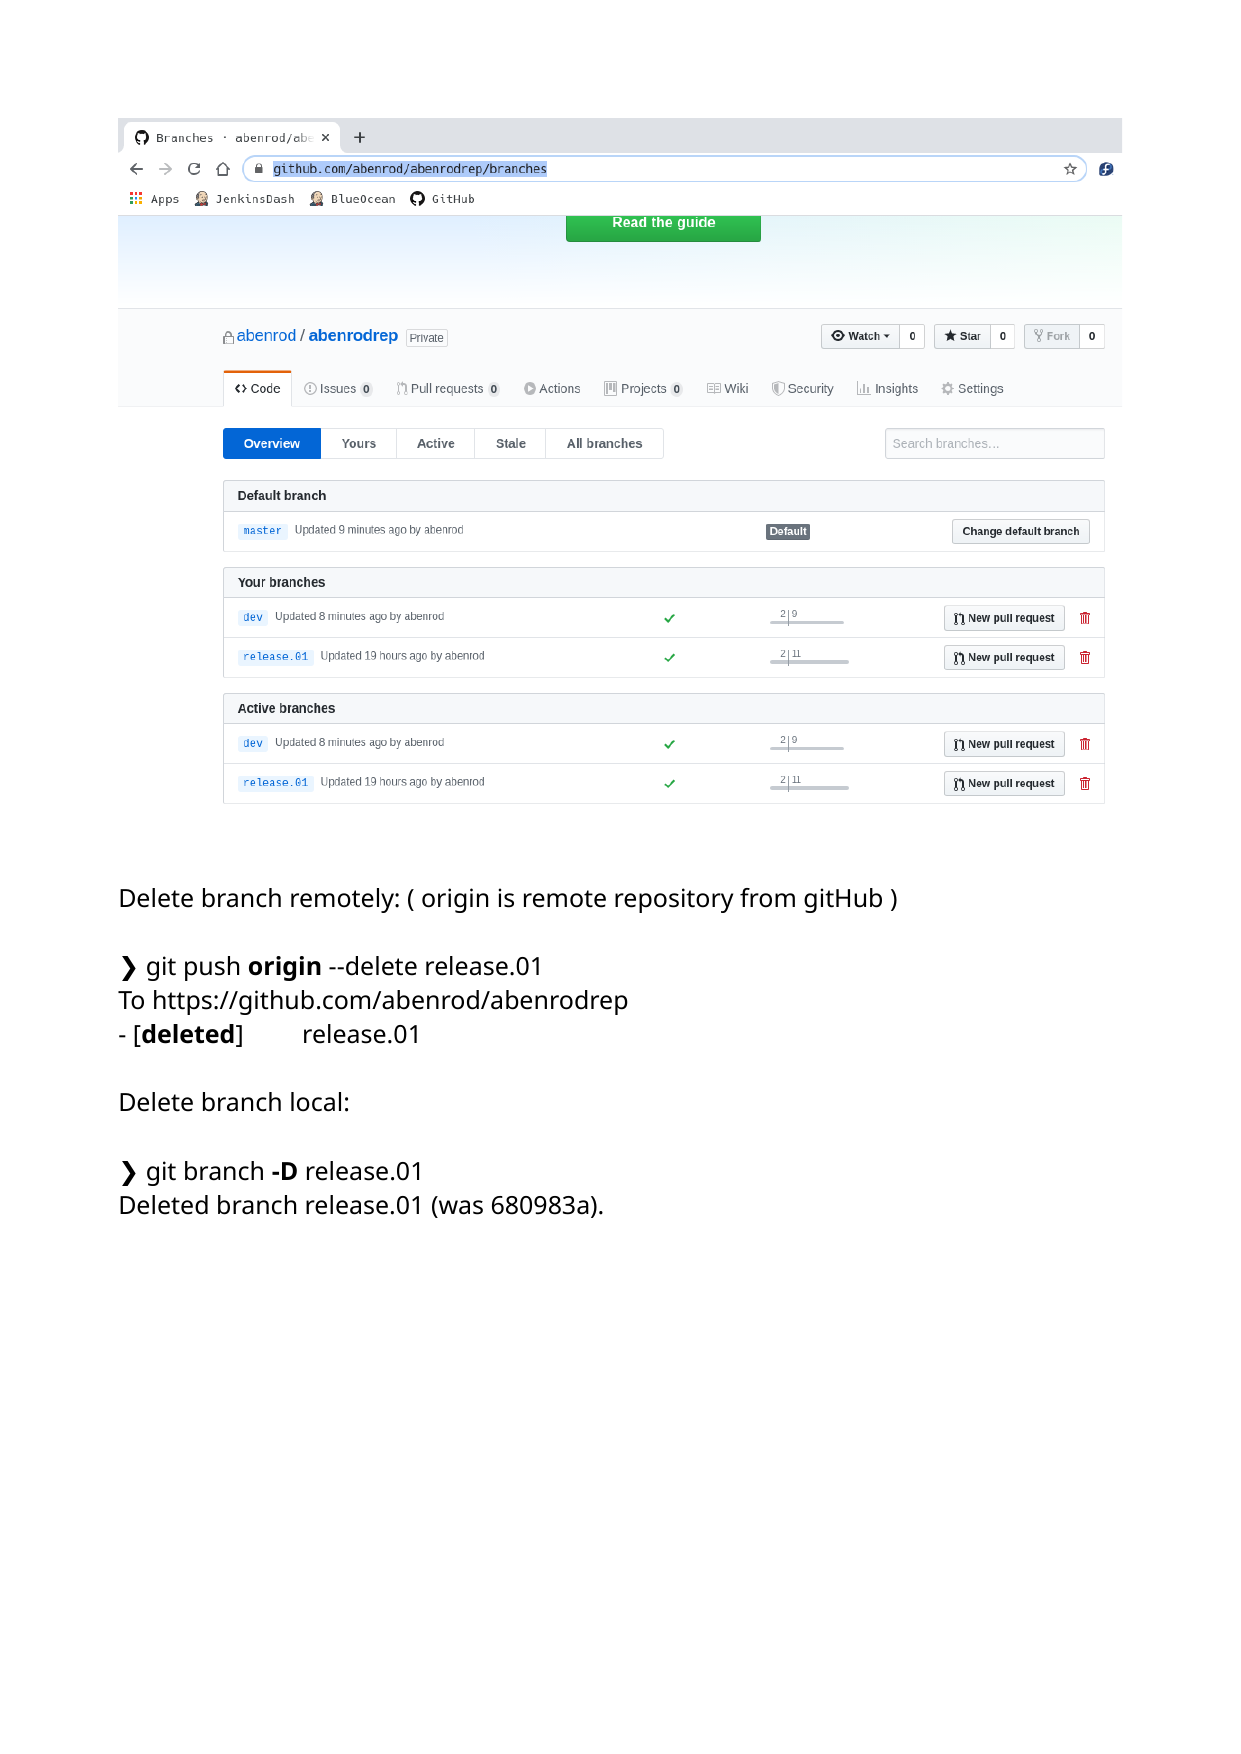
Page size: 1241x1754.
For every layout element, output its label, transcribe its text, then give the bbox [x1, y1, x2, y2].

text Deleted branch release.01 (was 680983a). [118, 1187, 1122, 1221]
text ❯ git branch -D release.01 [118, 1153, 1122, 1187]
text Delete branch remotely: ( origin is remote repository from gitHub ) [118, 881, 1122, 915]
text To https://github.com/abenrod/abenrodrep [118, 983, 1122, 1017]
text Delete branch local: [118, 1085, 1122, 1119]
text - [deleted] release.01 [118, 1017, 1122, 1051]
text ❯ git push origin --delete release.01 [118, 949, 1122, 983]
picture [118, 118, 1123, 813]
